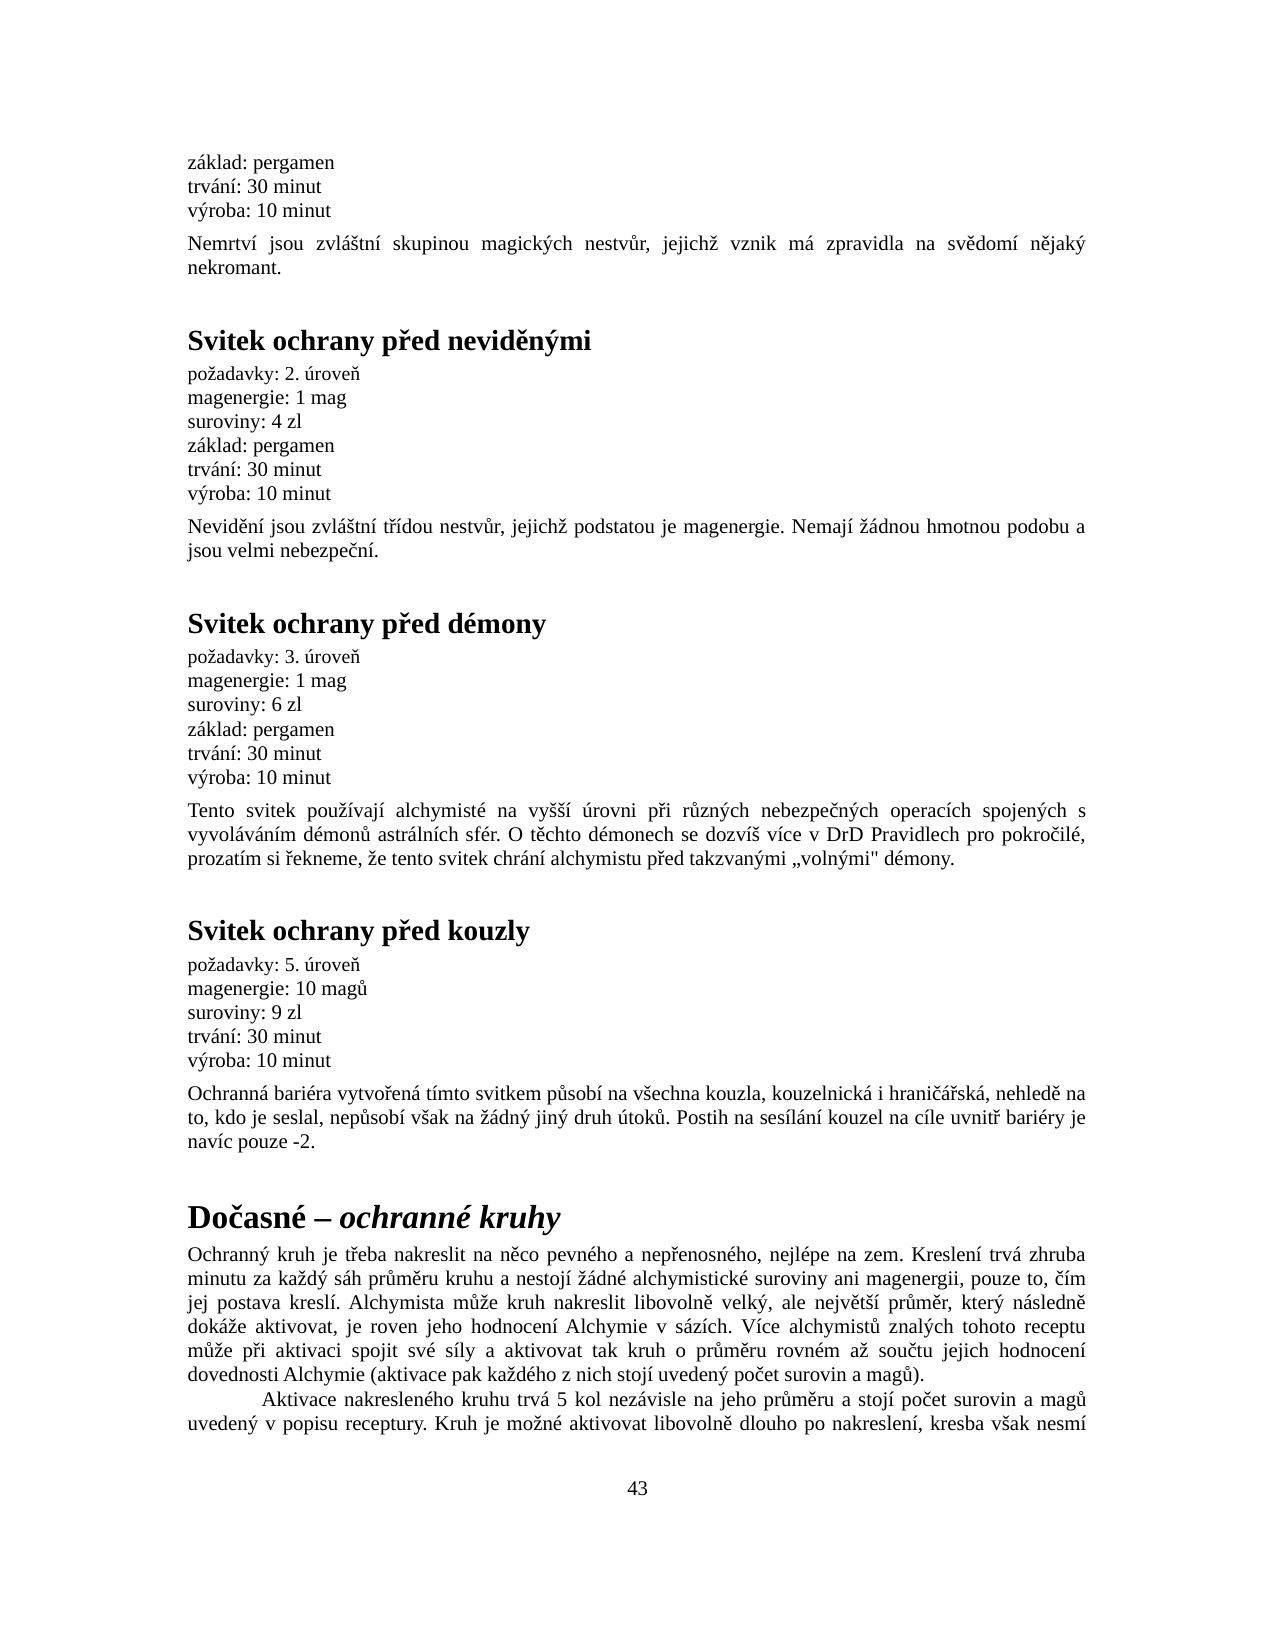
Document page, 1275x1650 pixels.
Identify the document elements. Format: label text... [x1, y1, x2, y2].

text Ochranná bariéra vytvořená tímto svitkem působí na všechna kouzla, kouzelnická i hraničářská, nehledě na to, kdo je seslal, nepůsobí však na žádný jiný druh útoků. Postih na sesílání kouzel na cíle uvnitř bariéry je navíc pouze -2. [187, 1081, 1087, 1153]
text základ: pergamen trvání: 30 minut výroba: 10 minut [187, 150, 1087, 222]
text požadavky: 3. úroveň magenergie: 1 mag suroviny: 6 zl základ: pergamen trvání: 30 minut výroba: 10 minut [187, 646, 1087, 789]
subtitle Svitek ochrany před neviděnými [187, 323, 1087, 356]
text Tento svitek používají alchymisté na vyšší úrovni při různých nebezpečných operacích spojených s vyvoláváním démonů astrálních sfér. O těchto démonech se dozvíš více v DrD Pravidlech pro pokročilé, prozatím si řekneme, že tento svitek chrání alchymistu před takzvanými „volnými" démony. [187, 798, 1087, 870]
text Ochranný kruh je třeba nakreslit na něco pevného a nepřenosného, nejlépe na zem. Kreslení trvá zhruba minutu za každý sáh průměru kruhu a nestojí žádné alchymistické suroviny ani magenergii, pouze to, čím jej postava kreslí. Alchymista může kruh nakreslit libovolně velký, ale největší průměr, který následně dokáže aktivovat, je roven jeho hodnocení Alchymie v sázích. Více alchymistů znalých tohoto receptu může při aktivaci spojit své síly a aktivovat tak kruh o průměru rovném až součtu jejich hodnocení dovednosti Alchymie (aktivace pak každého z nich stojí uvedený počet surovin a magů). Aktivace nakresleného kruhu trvá 5 kol nezávisle na jeho průměru a stojí počet surovin a magů uvedený v popisu receptury. Kruh je možné aktivovat libovolně dlouho po nakreslení, kresba však nesmí [187, 1242, 1087, 1434]
text požadavky: 5. úroveň magenergie: 10 magů suroviny: 9 zl trvání: 30 minut výroba: 10 minut [187, 953, 1087, 1072]
text Nevidění jsou zvláštní třídou nestvůr, jejichž podstatou je magenergie. Nemají žádnou hmotnou podobu a jsou velmi nebezpeční. [187, 514, 1087, 562]
text Nemrtví jsou zvláštní skupinou magických nestvůr, jejichž vznik má zpravidla na svědomí nějaký nekromant. [187, 231, 1087, 279]
subtitle Svitek ochrany před kouzly [187, 913, 1087, 947]
subtitle Dočasné – ochranné kruhy [187, 1198, 1087, 1236]
subtitle Svitek ochrany před démony [187, 606, 1087, 639]
text požadavky: 2. úroveň magenergie: 1 mag suroviny: 4 zl základ: pergamen trvání: 30 minut výroba: 10 minut [187, 362, 1087, 505]
